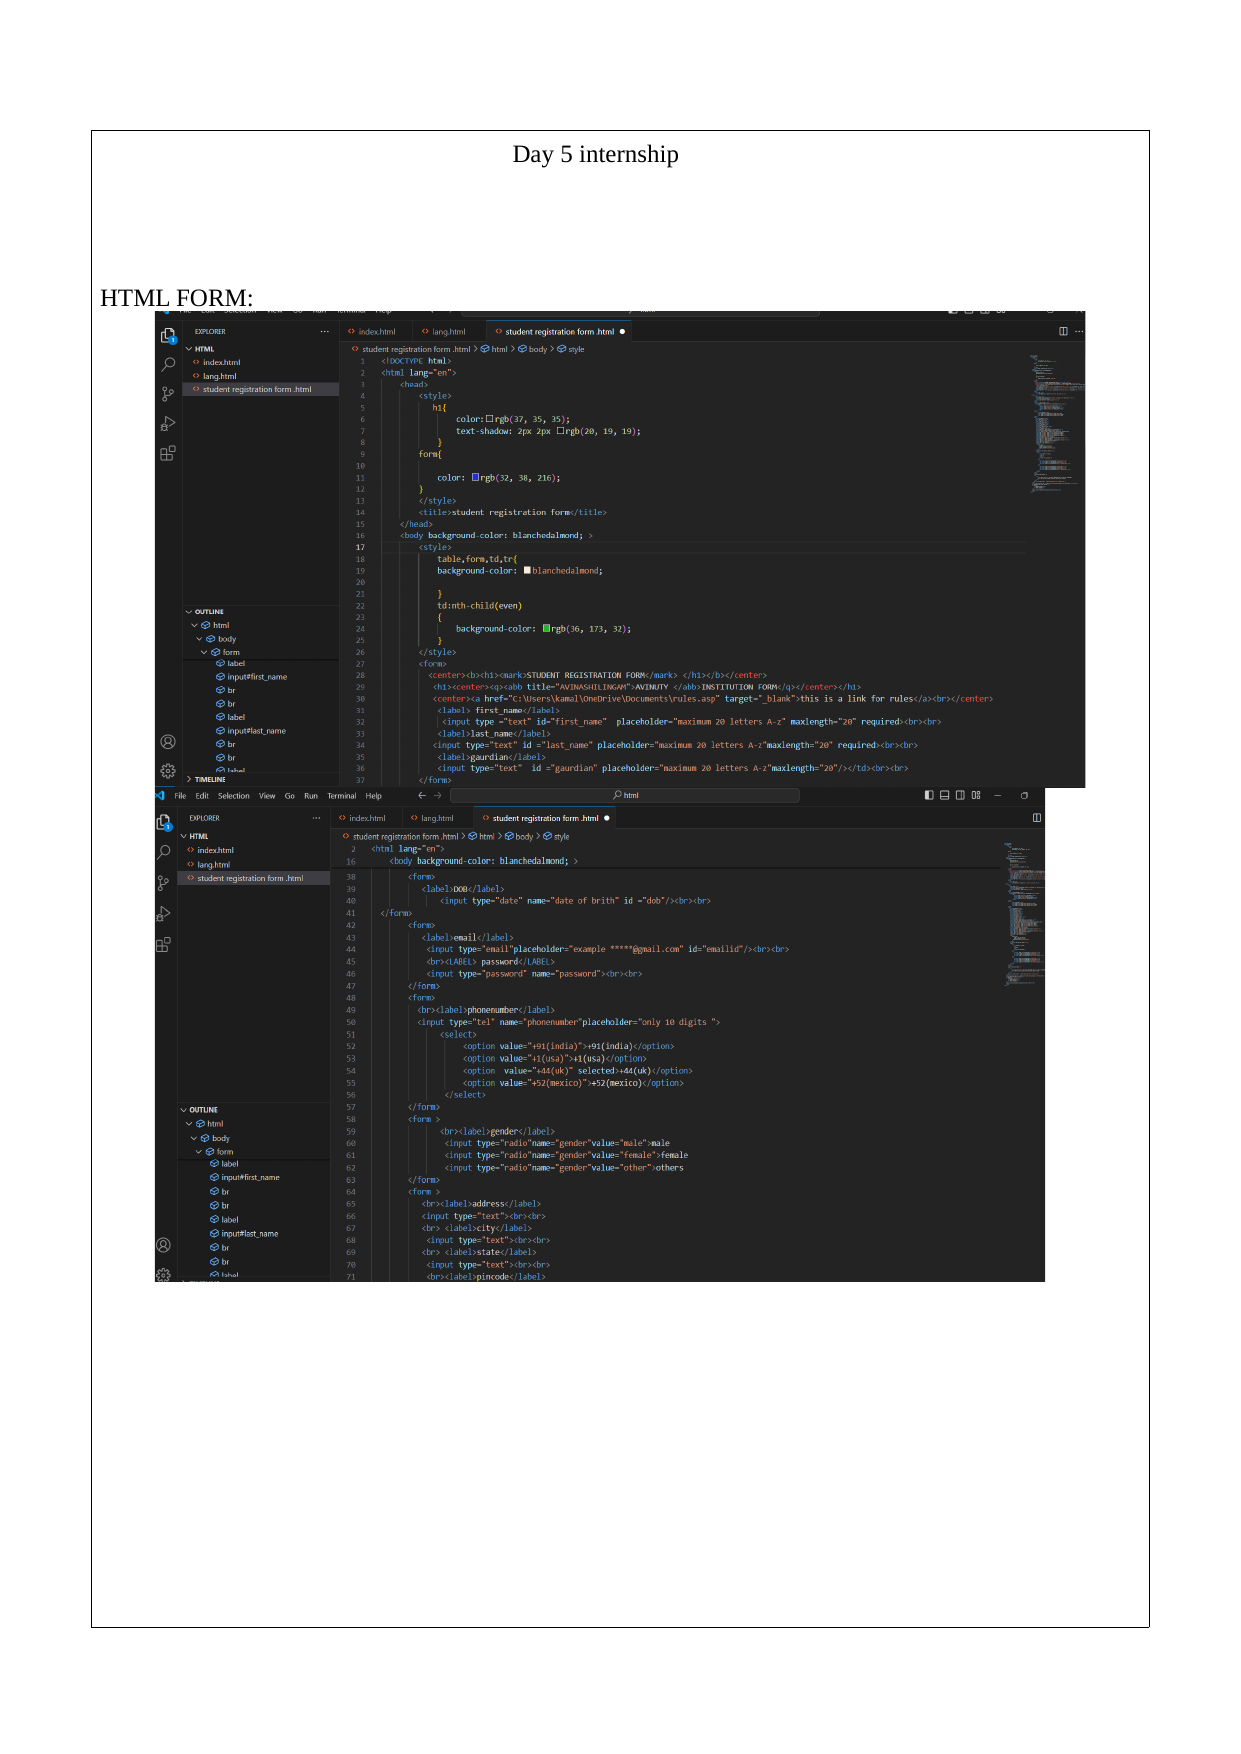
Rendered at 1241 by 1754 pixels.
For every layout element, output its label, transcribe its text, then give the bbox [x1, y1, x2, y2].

picture [154, 311, 1086, 1282]
text Day 5 internship [100, 139, 1140, 168]
text HTML FORM: [100, 283, 1140, 311]
